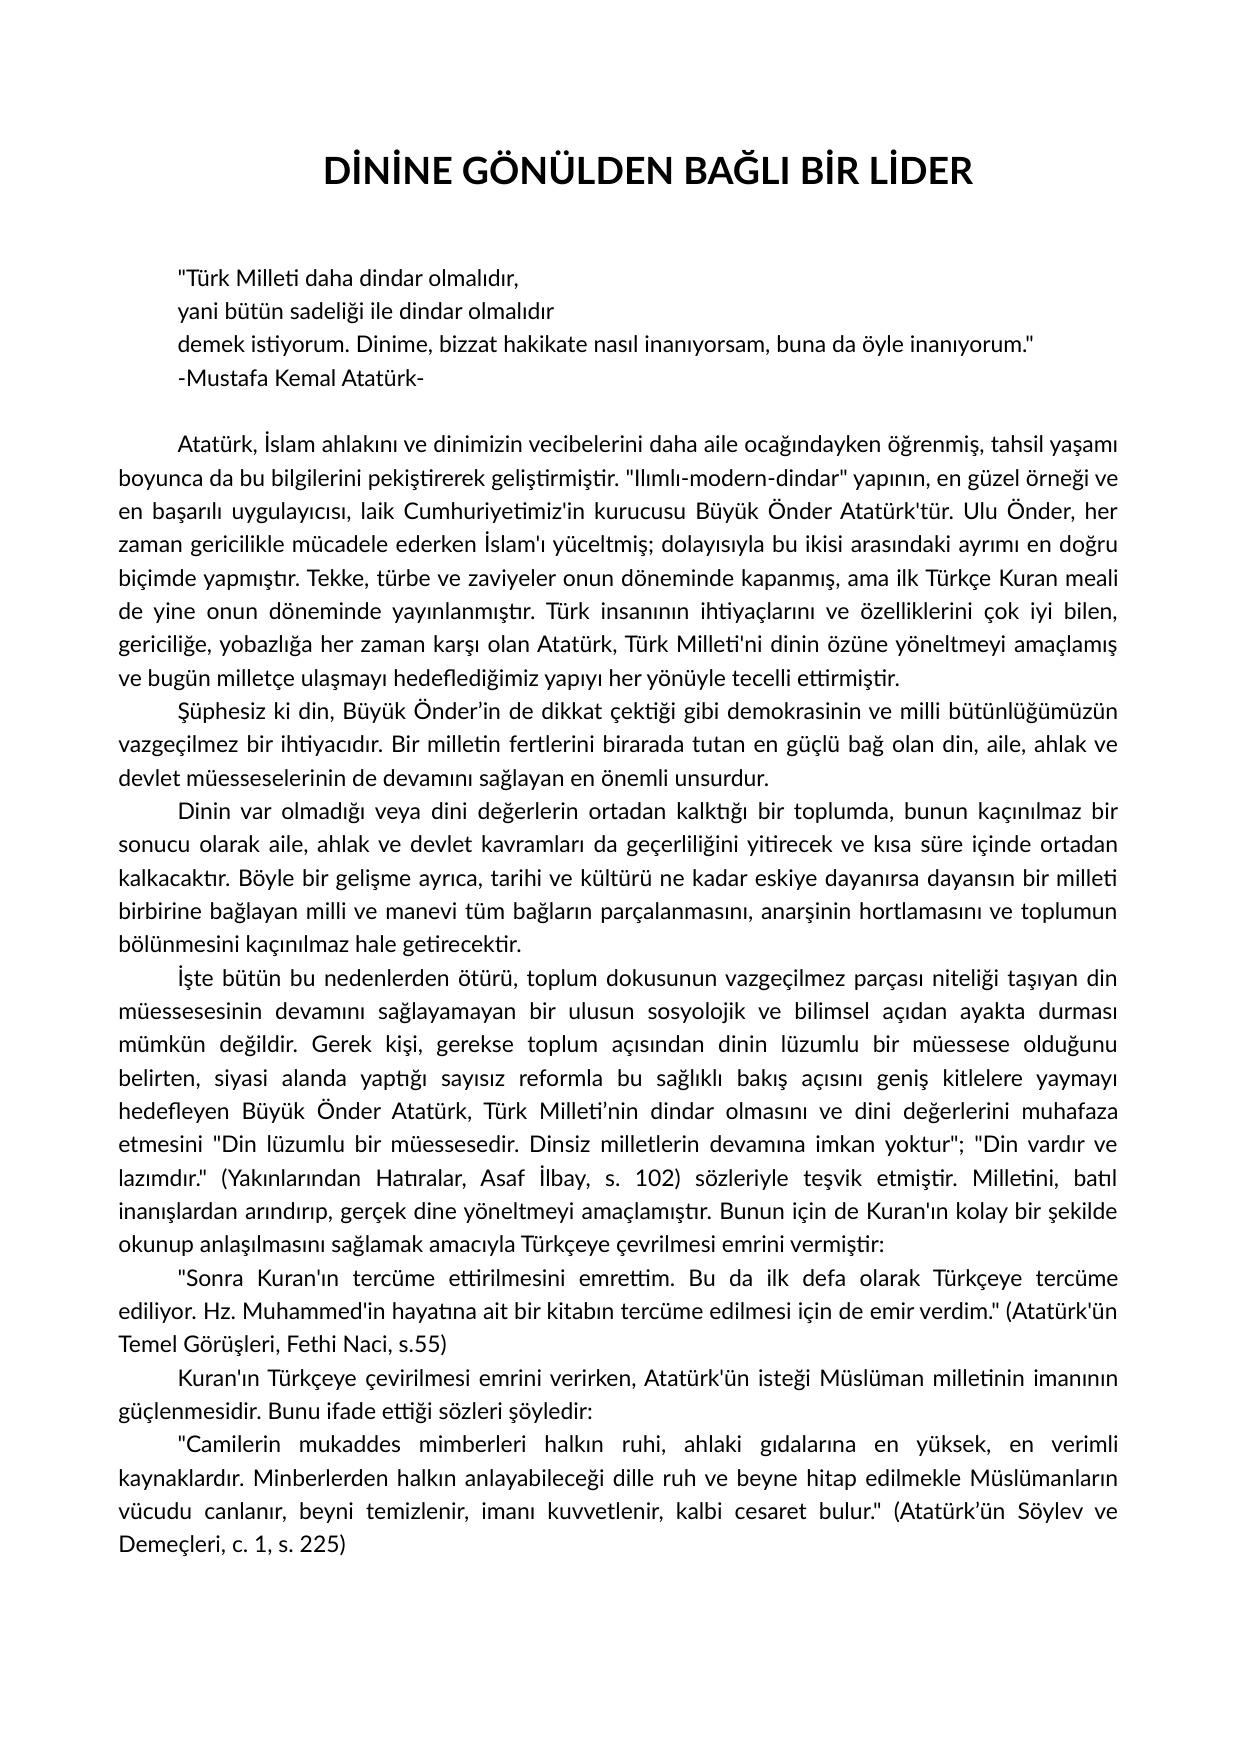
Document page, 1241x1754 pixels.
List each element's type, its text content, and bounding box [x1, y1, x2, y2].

text "Türk Milleti daha dindar olmalıdır, [118, 259, 1119, 293]
text "Camilerin mukaddes mimberleri halkın ruhi, ahlaki gıdalarına en yüksek, en verimli kaynaklardır. Minberlerden halkın anlayabileceği dille ruh ve beyne hitap edilmekle Müslümanların vücudu canlanır, beyni temizlenir, imanı kuvvetlenir, kalbi cesaret bulur." (Atatürk’ün Söylev ve Demeçleri, c. 1, s. 225) [118, 1426, 1119, 1559]
text İşte bütün bu nedenlerden ötürü, toplum dokusunun vazgeçilmez parçası niteliği taşıyan din müessesesinin devamını sağlayamayan bir ulusun sosyolojik ve bilimsel açıdan ayakta durması mümkün değildir. Gerek kişi, gerekse toplum açısından dinin lüzumlu bir müessese olduğunu belirten, siyasi alanda yaptığı sayısız reformla bu sağlıklı bakış açısını geniş kitlelere yaymayı hedefleyen Büyük Önder Atatürk, Türk Milleti’nin dindar olmasını ve dini değerlerini muhafaza etmesini "Din lüzumlu bir müessesedir. Dinsiz milletlerin devamına imkan yoktur"; "Din vardır ve lazımdır." (Yakınlarından Hatıralar, Asaf İlbay, s. 102) sözleriyle teşvik etmiştir. Milletini, batıl inanışlardan arındırıp, gerçek dine yöneltmeyi amaçlamıştır. Bunun için de Kuran'ın kolay bir şekilde okunup anlaşılmasını sağlamak amacıyla Türkçeye çevrilmesi emrini vermiştir: [118, 959, 1119, 1259]
text yani bütün sadeliği ile dindar olmalıdır [118, 293, 1119, 326]
text demek istiyorum. Dinime, bizzat hakikate nasıl inanıyorsam, buna da öyle inanıyorum." [118, 326, 1119, 359]
text Atatürk, İslam ahlakını ve dinimizin vecibelerini daha aile ocağındayken öğrenmiş, tahsil yaşamı boyunca da bu bilgilerini pekiştirerek geliştirmiştir. "Ilımlı-modern-dindar" yapının, en güzel örneği ve en başarılı uygulayıcısı, laik Cumhuriyetimiz'in kurucusu Büyük Önder Atatürk'tür. Ulu Önder, her zaman gericilikle mücadele ederken İslam'ı yüceltmiş; dolayısıyla bu ikisi arasındaki ayrımı en doğru biçimde yapmıştır. Tekke, türbe ve zaviyeler onun döneminde kapanmış, ama ilk Türkçe Kuran meali de yine onun döneminde yayınlanmıştır. Türk insanının ihtiyaçlarını ve özelliklerini çok iyi bilen, gericiliğe, yobazlığa her zaman karşı olan Atatürk, Türk Milleti'ni dinin özüne yöneltmeyi amaçlamış ve bugün milletçe ulaşmayı hedeflediğimiz yapıyı her yönüyle tecelli ettirmiştir. [118, 426, 1119, 693]
text -Mustafa Kemal Atatürk- [118, 359, 1119, 393]
text Dinin var olmadığı veya dini değerlerin ortadan kalktığı bir toplumda, bunun kaçınılmaz bir sonucu olarak aile, ahlak ve devlet kavramları da geçerliliğini yitirecek ve kısa süre içinde ortadan kalkacaktır. Böyle bir gelişme ayrıca, tarihi ve kültürü ne kadar eskiye dayanırsa dayansın bir milleti birbirine bağlayan milli ve manevi tüm bağların parçalanmasını, anarşinin hortlamasını ve toplumun bölünmesini kaçınılmaz hale getirecektir. [118, 793, 1119, 959]
text DİNİNE GÖNÜLDEN BAĞLI BİR LİDER [118, 148, 1119, 193]
text "Sonra Kuran'ın tercüme ettirilmesini emrettim. Bu da ilk defa olarak Türkçeye tercüme ediliyor. Hz. Muhammed'in hayatına ait bir kitabın tercüme edilmesi için de emir verdim." (Atatürk'ün Temel Görüşleri, Fethi Naci, s.55) [118, 1259, 1119, 1359]
text Kuran'ın Türkçeye çevirilmesi emrini verirken, Atatürk'ün isteği Müslüman milletinin imanının güçlenmesidir. Bunu ifade ettiği sözleri şöyledir: [118, 1359, 1119, 1426]
text Şüphesiz ki din, Büyük Önder’in de dikkat çektiği gibi demokrasinin ve milli bütünlüğümüzün vazgeçilmez bir ihtiyacıdır. Bir milletin fertlerini birarada tutan en güçlü bağ olan din, aile, ahlak ve devlet müesseselerinin de devamını sağlayan en önemli unsurdur. [118, 693, 1119, 793]
